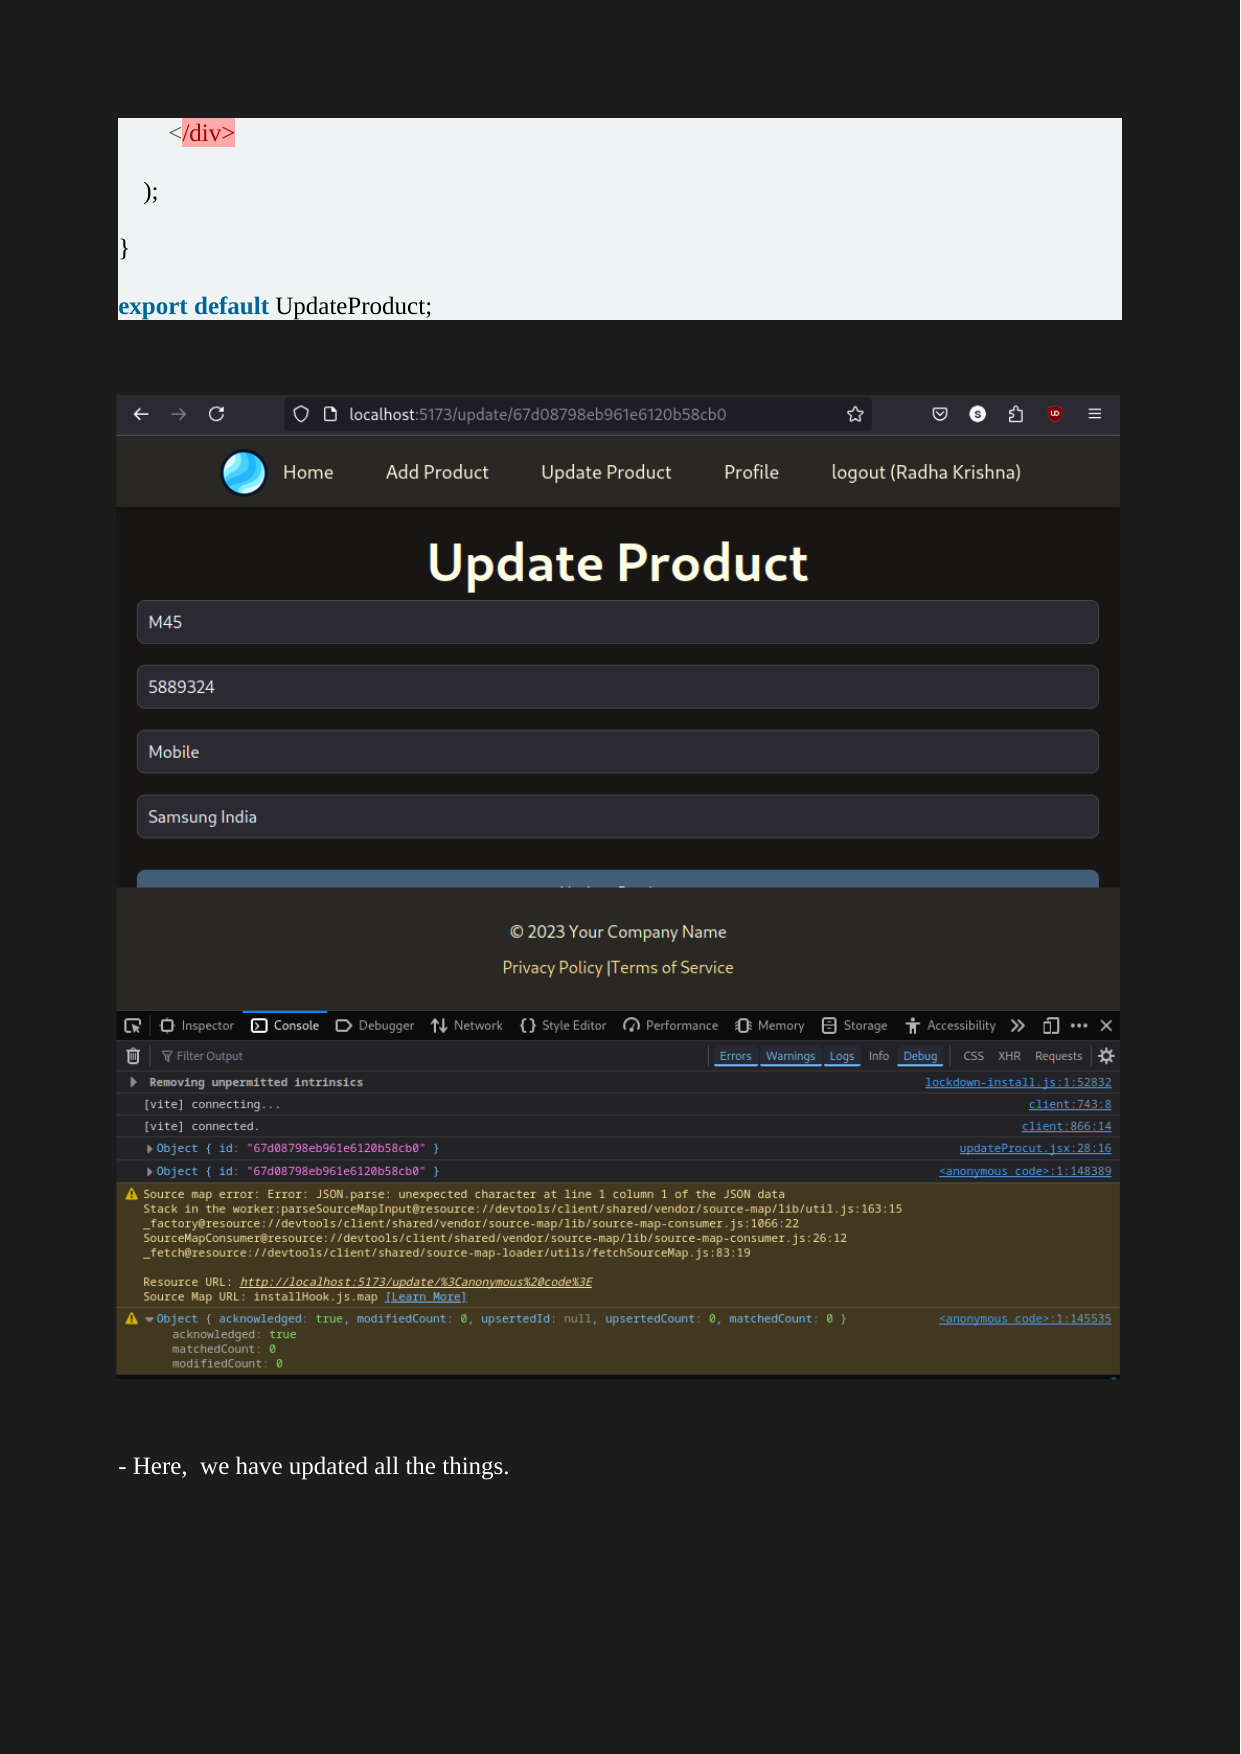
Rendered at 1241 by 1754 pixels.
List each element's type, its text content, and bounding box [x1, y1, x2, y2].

picture [116, 395, 1121, 1379]
text </div> [118, 118, 1122, 147]
text export default UpdateProduct; [118, 291, 1122, 320]
text ); [118, 176, 1122, 204]
text - Here, we have updated all the things. [118, 1451, 1122, 1480]
text } [118, 233, 1122, 262]
